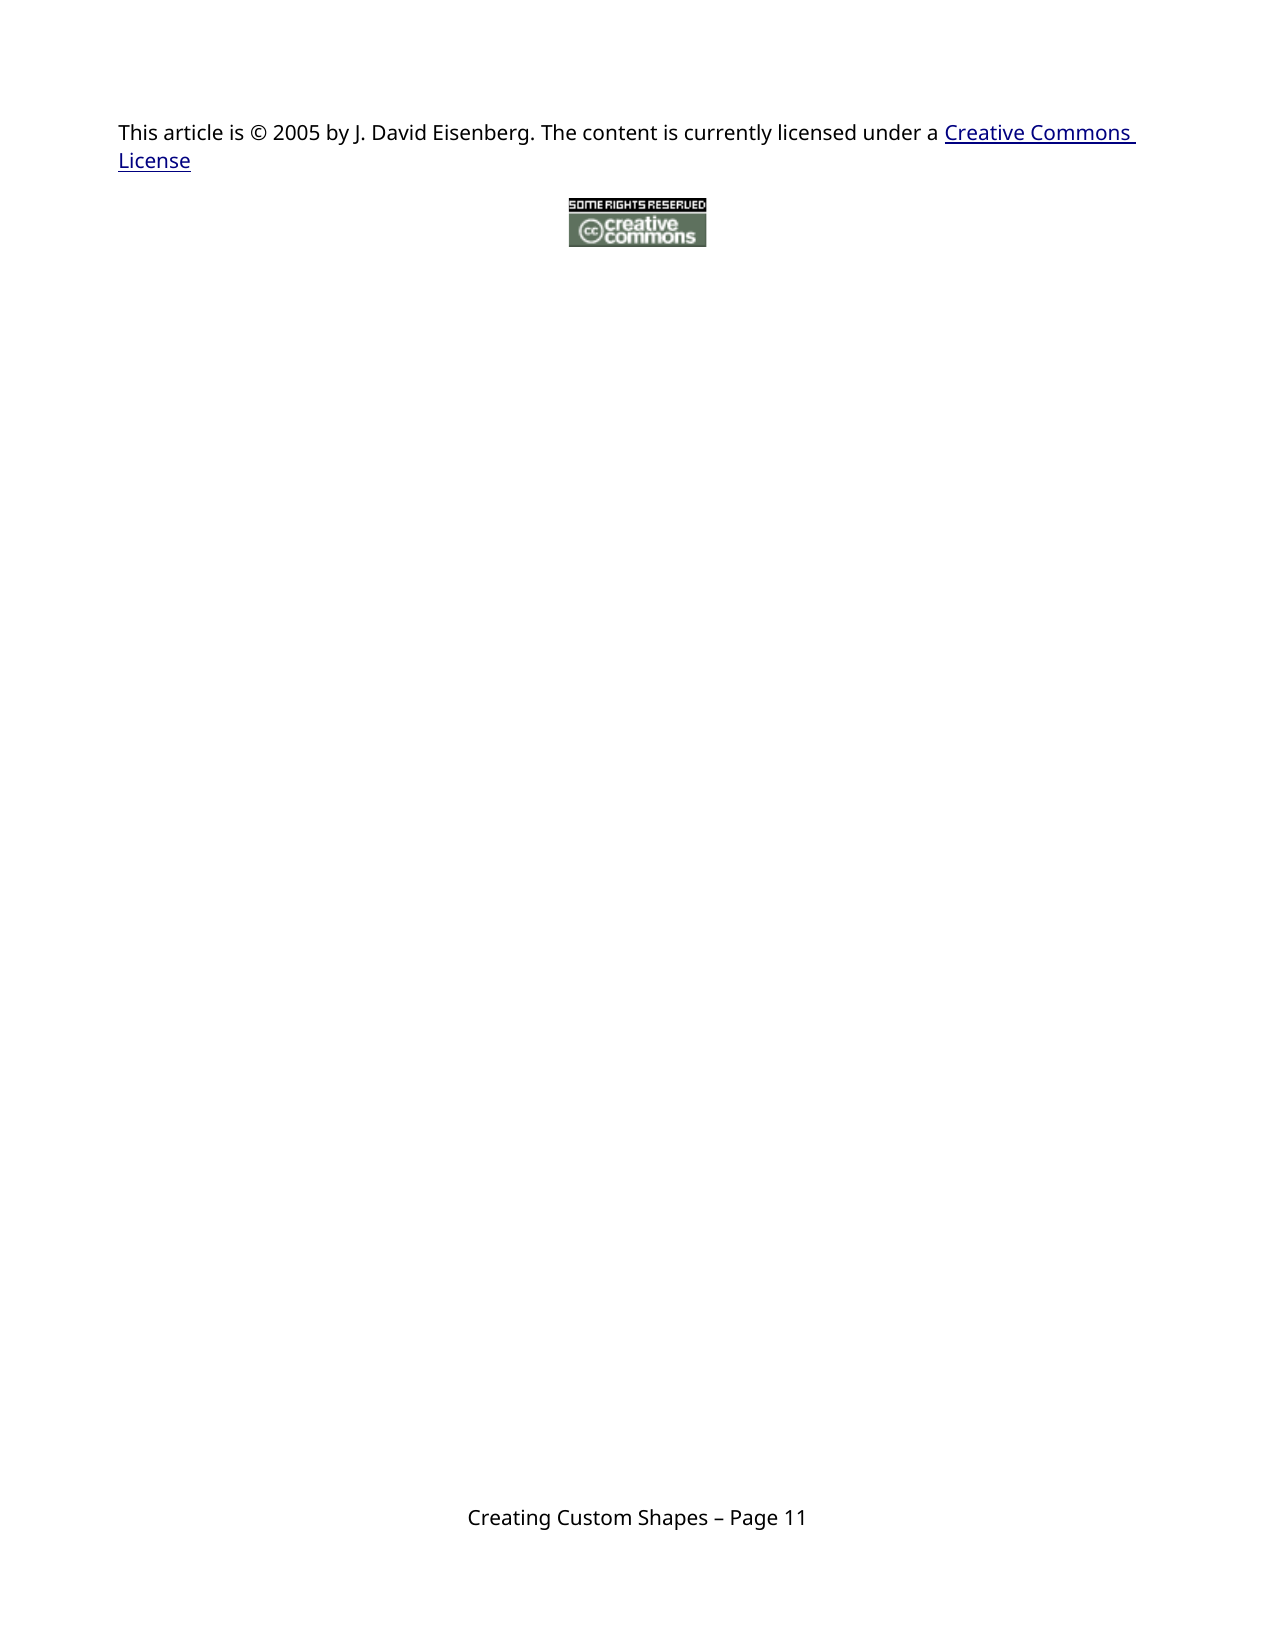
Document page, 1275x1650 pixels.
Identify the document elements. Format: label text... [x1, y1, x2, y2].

text This article is © 2005 by J. David Eisenberg. The content is currently licensed under a Creative Commons License [118, 118, 1157, 175]
picture [568, 198, 707, 247]
